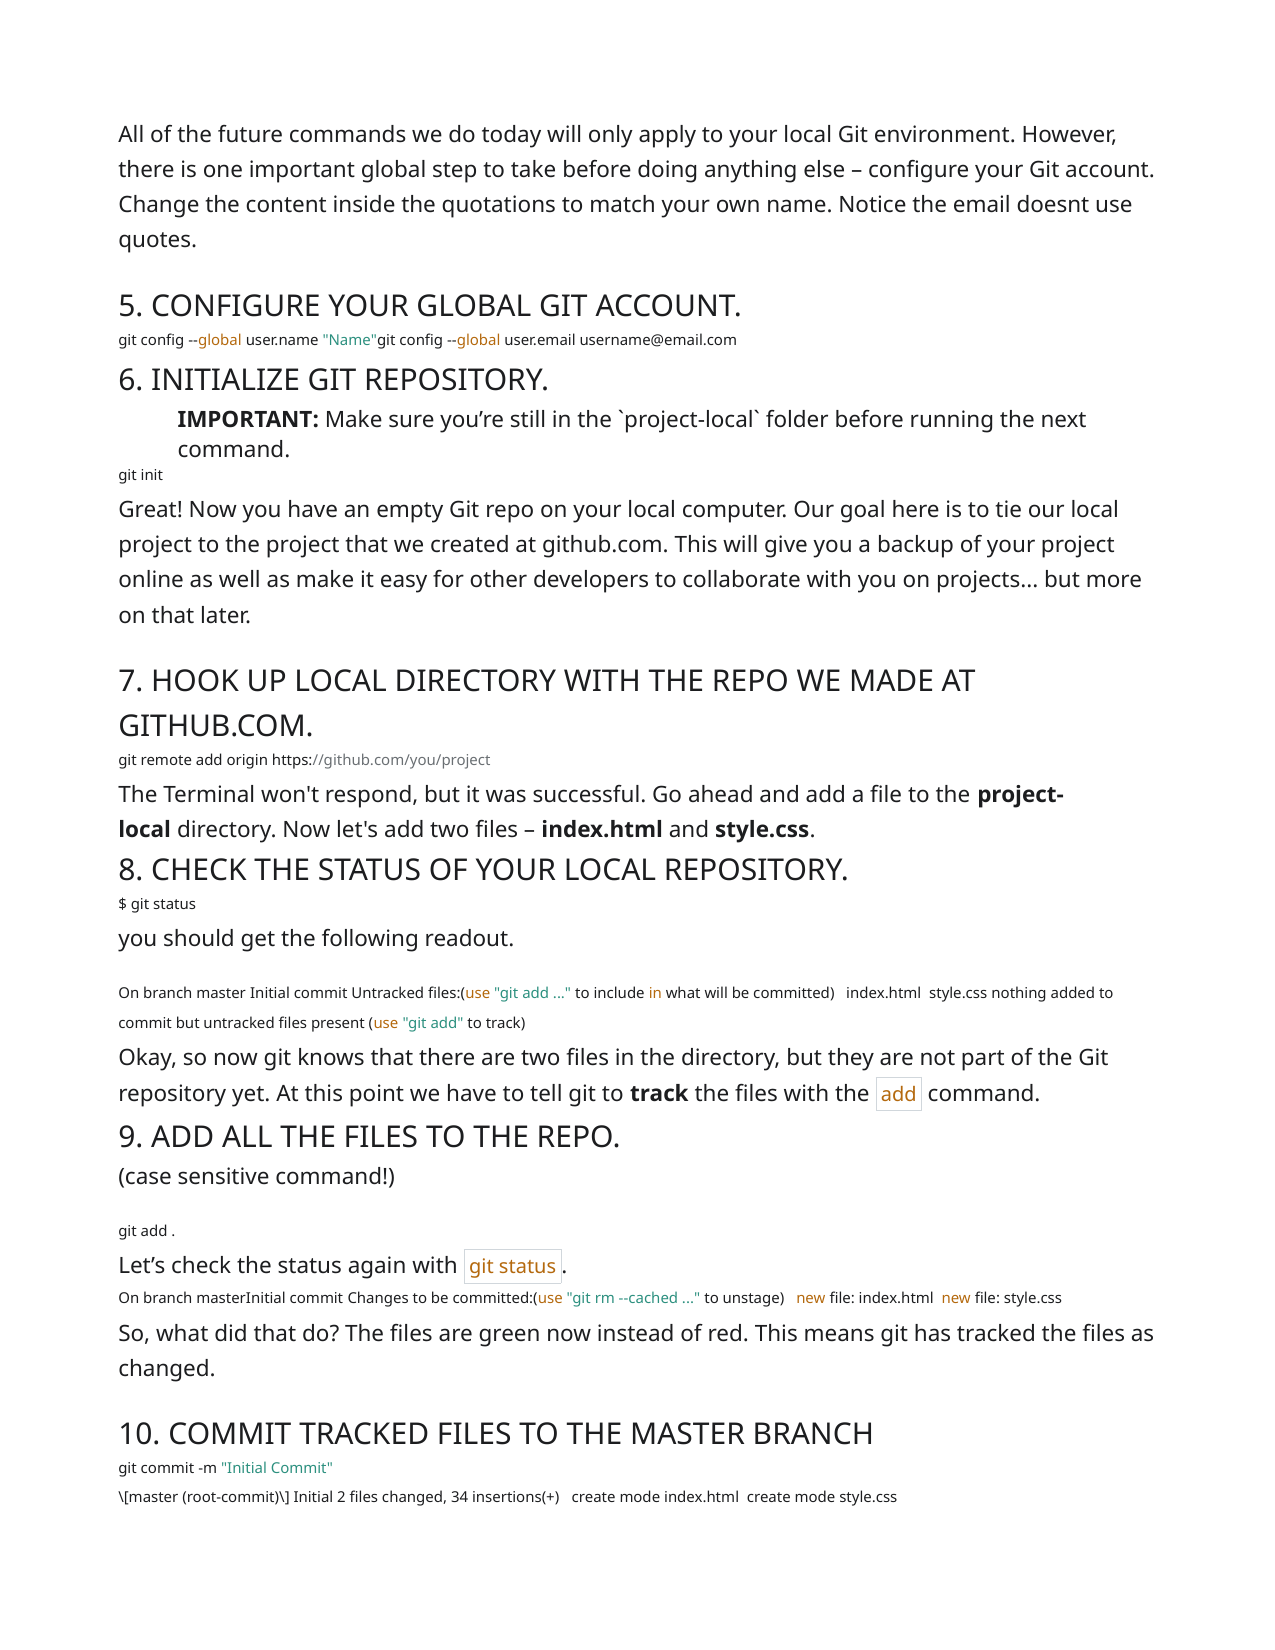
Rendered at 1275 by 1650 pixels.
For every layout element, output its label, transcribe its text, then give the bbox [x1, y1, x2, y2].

subtitle 9. ADD ALL THE FILES TO THE REPO. [118, 1115, 1157, 1156]
text So, what did that do? The files are green now instead of red. This means git has tracked the files as changed. [118, 1317, 1157, 1383]
text (case sensitive command!) [118, 1160, 1157, 1191]
text Great! Now you have an empty Git repo on your local computer. Our goal here is to tie our local project to the project that we created at github.com. This will give you a backup of your project online as well as make it easy for other developers to collaborate with you on projects... but more on that later. [118, 493, 1157, 629]
text you should get the following readout. [118, 923, 1157, 953]
text git commit -m "Initial Commit" [118, 1457, 1157, 1478]
text . [562, 1249, 1157, 1283]
text git init [118, 464, 1157, 484]
text Okay, so now git knows that there are two files in the directory, but they are not part of the Git repository yet. At this point we have to tell git to track the files with the add command. [118, 1041, 1157, 1110]
text git remote add origin https://github.com/you/project [118, 749, 1157, 769]
text The Terminal won't respond, but it was successful. Go ahead and add a file to the project-local directory. Now let's add two files – index.html and style.css. [118, 778, 1157, 844]
text git status [465, 1250, 561, 1283]
text IMPORTANT: Make sure you’re still in the `project-local` folder before running the next command. [177, 403, 1098, 464]
subtitle 5. CONFIGURE YOUR GLOBAL GIT ACCOUNT. [118, 284, 1157, 325]
text git add . [118, 1220, 1157, 1241]
text All of the future commands we do today will only apply to your local Git environment. However, there is one important global step to take before doing anything else – configure your Git account. Change the content inside the quotations to match your own name. Notice the email doesnt use quotes. [118, 118, 1157, 254]
text git config --global user.name "Name"git config --global user.email username@email.com [118, 329, 1157, 349]
text On branch master Initial commit Untracked files:(use "git add ..." to include in what will be committed) index.html style.css nothing added to commit but untracked files present (use "git add" to track) [118, 983, 1157, 1032]
subtitle 10. COMMIT TRACKED FILES TO THE MASTER BRANCH [118, 1412, 1157, 1453]
subtitle 8. CHECK THE STATUS OF YOUR LOCAL REPOSITORY. [118, 848, 1157, 889]
text \[master (root-commit)\] Initial 2 files changed, 34 insertions(+) create mode index.html create mode style.css [118, 1486, 1157, 1507]
text On branch masterInitial commit Changes to be committed:(use "git rm --cached ..." to unstage) new file: index.html new file: style.css [118, 1288, 1157, 1308]
text Let’s check the status again with [118, 1249, 464, 1283]
subtitle 7. HOOK UP LOCAL DIRECTORY WITH THE REPO WE MADE AT GITHUB.COM. [118, 659, 1157, 745]
text $ git status [118, 893, 1157, 914]
subtitle 6. INITIALIZE GIT REPOSITORY. [118, 358, 1157, 399]
